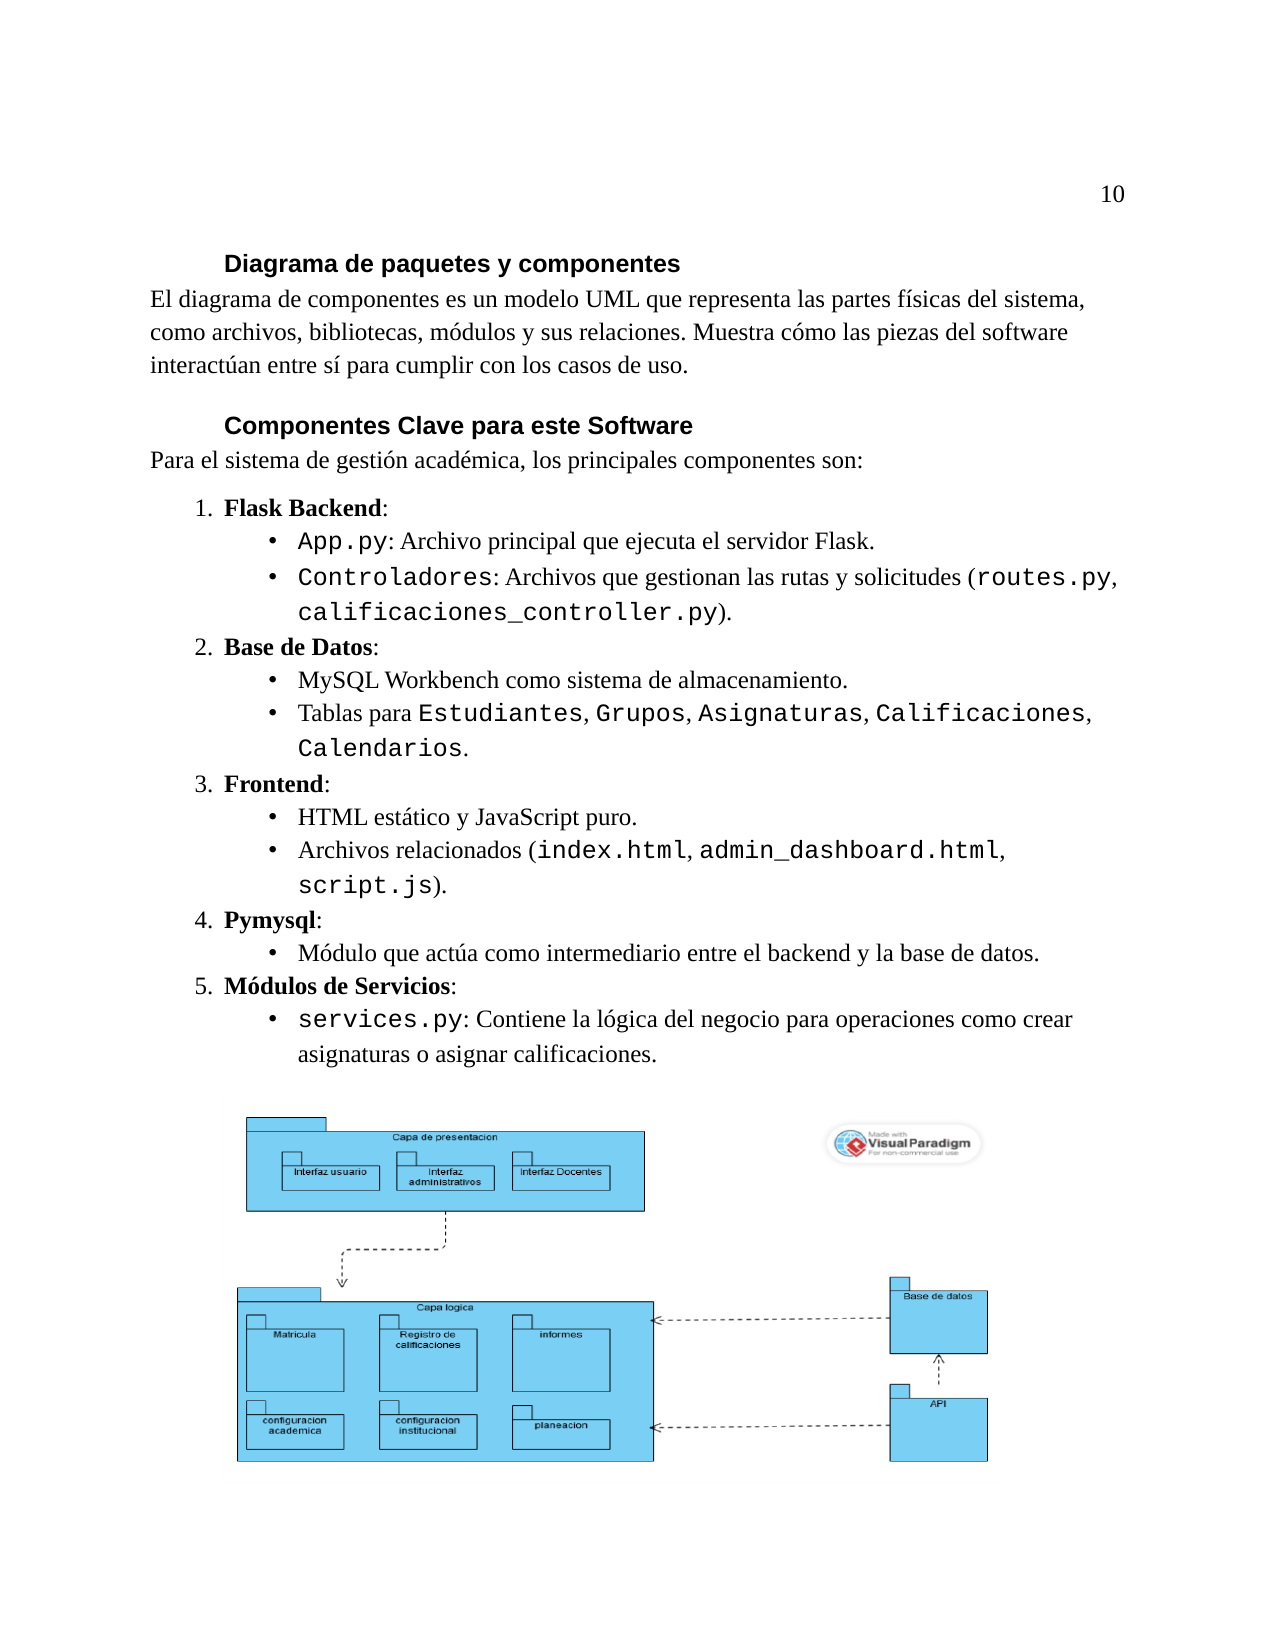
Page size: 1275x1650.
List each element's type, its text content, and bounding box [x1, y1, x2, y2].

list services.py: Contiene la lógica del negocio para operaciones como crear asignaturas o asignar calificaciones. [268, 1004, 1125, 1068]
list HTML estático y JavaScript puro. [268, 802, 1125, 831]
list Módulos de Servicios: [194, 971, 1125, 1000]
text El diagrama de componentes es un modelo UML que representa las partes físicas del sistema, como archivos, bibliotecas, módulos y sus relaciones. Muestra cómo las piezas del software interactúan entre sí para cumplir con los casos de uso. [150, 284, 1125, 379]
list Controladores: Archivos que gestionan las rutas y solicitudes (routes.py, calificaciones_controller.py). [268, 562, 1125, 628]
picture [223, 1094, 1002, 1483]
list Módulo que actúa como intermediario entre el backend y la base de datos. [268, 938, 1125, 967]
list MySQL Workbench como sistema de almacenamiento. [268, 665, 1125, 694]
list Flask Backend: [194, 493, 1125, 522]
text Para el sistema de gestión académica, los principales componentes son: [150, 446, 1125, 474]
list Frontend: [194, 769, 1125, 797]
list Pymysql: [194, 905, 1125, 934]
list App.py: Archivo principal que ejecuta el servidor Flask. [268, 526, 1125, 557]
list Base de Datos: [194, 632, 1125, 661]
subtitle Componentes Clave para este Software [150, 411, 1125, 439]
list Tablas para Estudiantes, Grupos, Asignaturas, Calificaciones, Calendarios. [268, 698, 1125, 764]
list Archivos relacionados (index.html, admin_dashboard.html, script.js). [268, 835, 1125, 901]
subtitle Diagrama de paquetes y componentes [150, 249, 1125, 278]
